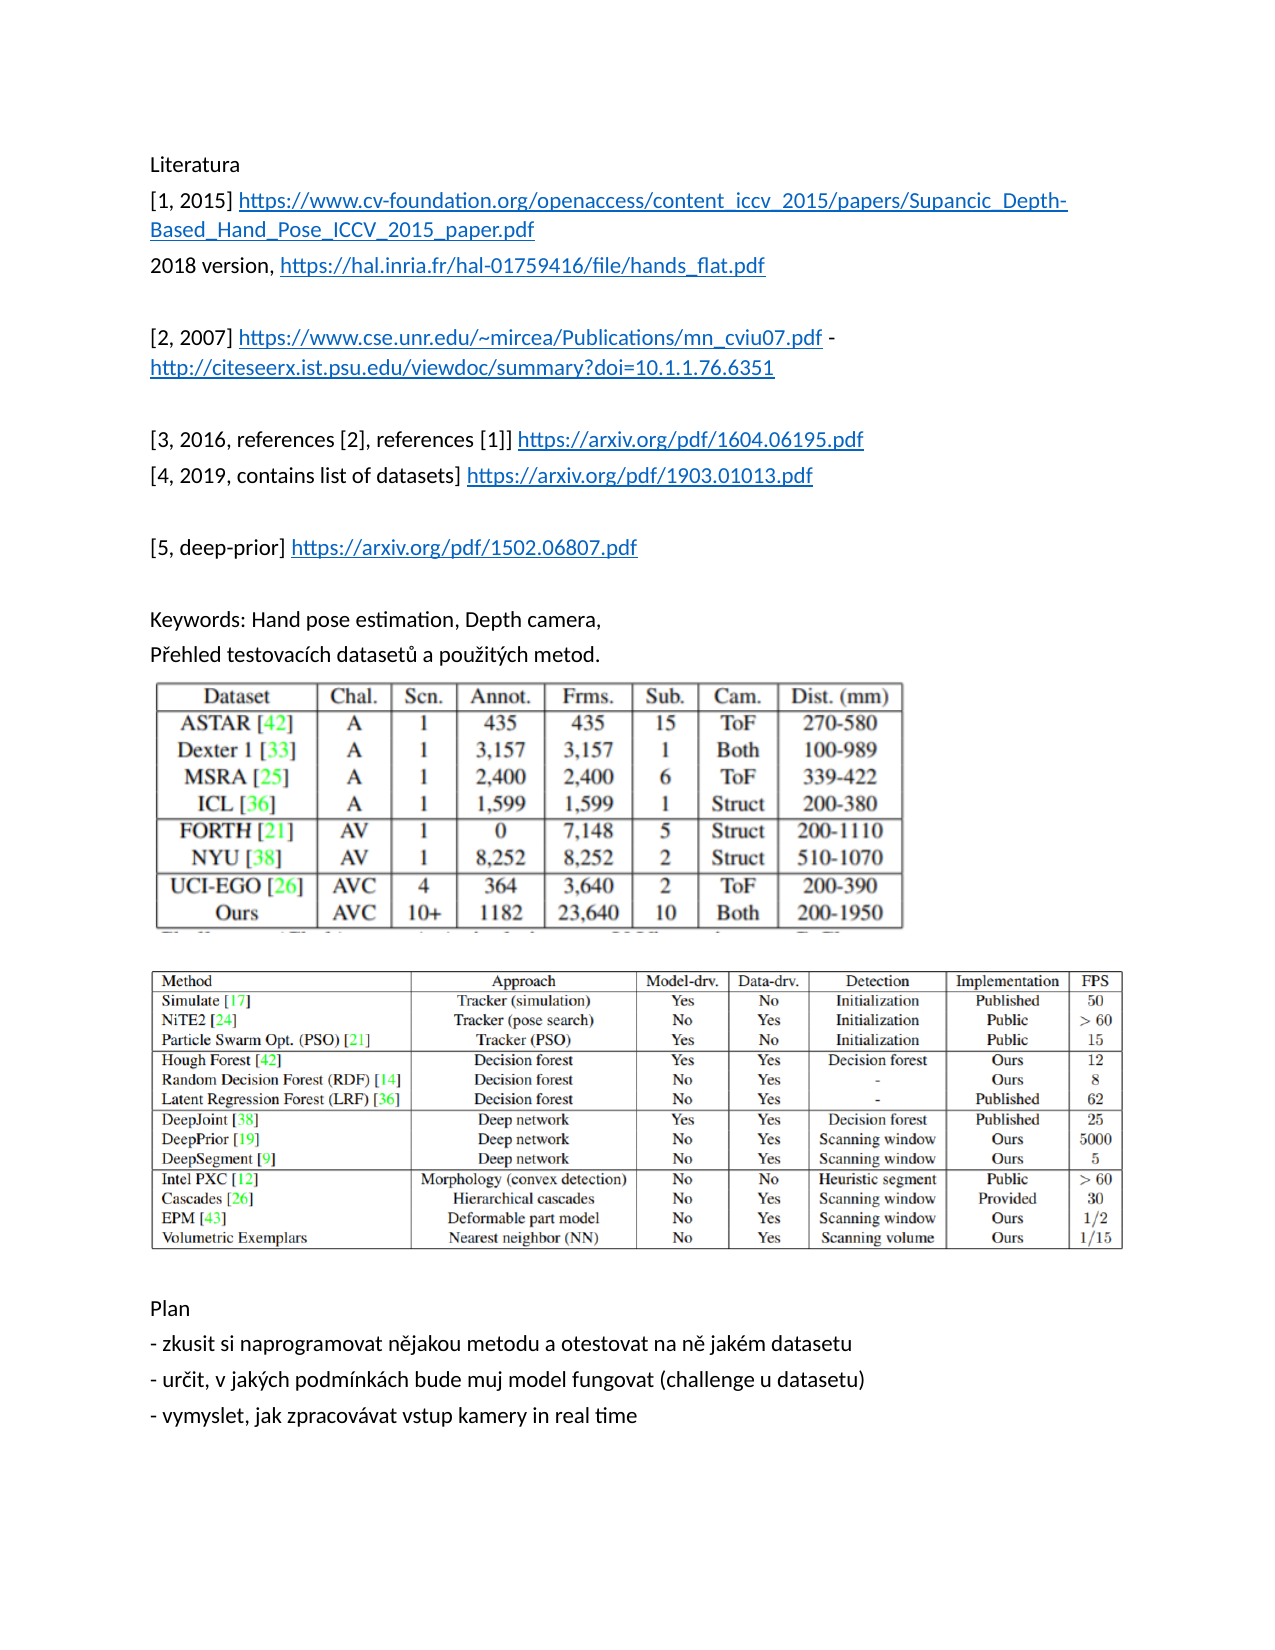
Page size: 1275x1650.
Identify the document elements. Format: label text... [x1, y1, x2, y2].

text Keywords: Hand pose estimation, Depth camera, [150, 605, 1125, 633]
text [3, 2016, references [2], references [1]] https://arxiv.org/pdf/1604.06195.pdf [150, 425, 1125, 453]
text Plan [150, 1294, 1125, 1322]
text - zkusit si naprogramovat nějakou metodu a otestovat na ně jakém datasetu [150, 1329, 1125, 1358]
text - vymyslet, jak zpracovávat vstup kamery in real time [150, 1401, 1125, 1429]
text 2018 version, https://hal.inria.fr/hal-01759416/file/hands_flat.pdf [150, 252, 1125, 279]
picture [150, 970, 1124, 1250]
text [4, 2019, contains list of datasets] https://arxiv.org/pdf/1903.01013.pdf [150, 461, 1125, 489]
picture [150, 676, 906, 933]
text [5, deep-prior] https://arxiv.org/pdf/1502.06807.pdf [150, 533, 1125, 561]
text [1, 2015] https://www.cv-foundation.org/openaccess/content_iccv_2015/papers/Supancic_Depth-Based_Hand_Pose_ICCV_2015_paper.pdf [150, 186, 1125, 244]
text [2, 2007] https://www.cse.unr.edu/~mircea/Publications/mn_cviu07.pdf - http://citeseerx.ist.psu.edu/viewdoc/summary?doi=10.1.1.76.6351 [150, 323, 1125, 381]
text Přehled testovacích datasetů a použitých metod. [150, 641, 1125, 669]
text - určit, v jakých podmínkách bude muj model fungovat (challenge u datasetu) [150, 1366, 1125, 1393]
text Literatura [150, 150, 1125, 178]
